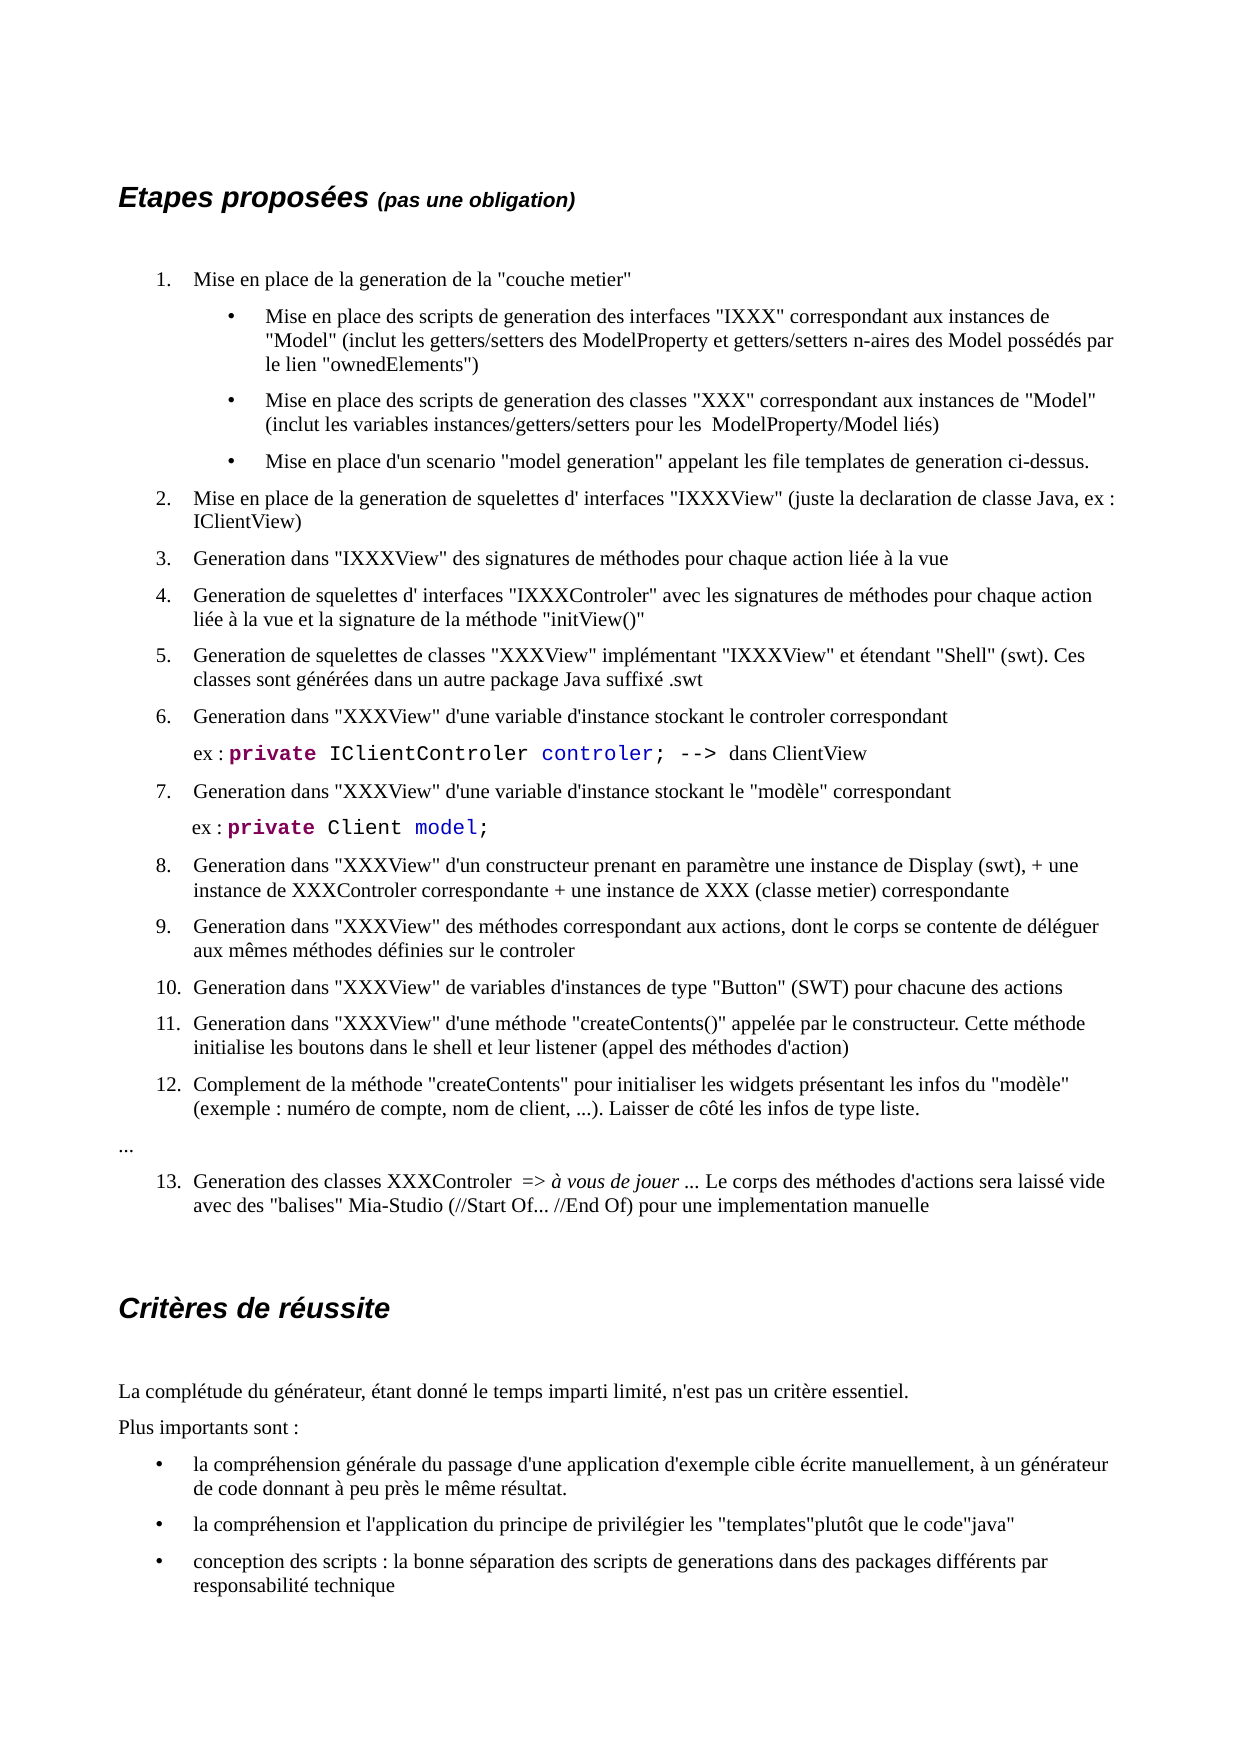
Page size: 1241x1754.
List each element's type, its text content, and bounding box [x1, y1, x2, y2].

subtitle Critères de réussite [118, 1291, 1122, 1325]
list Mise en place des scripts de generation des classes "XXX" correspondant aux instances de "Model" (inclut les variables instances/getters/setters pour les ModelProperty/Model liés) [228, 388, 1122, 436]
subtitle Etapes proposées (pas une obligation) [118, 180, 1122, 213]
list conception des scripts : la bonne séparation des scripts de generations dans des packages différents par responsabilité technique [156, 1549, 1122, 1597]
text ... [118, 1132, 1122, 1157]
list Generation dans "XXXView" d'une variable d'instance stockant le "modèle" correspondant [156, 779, 1122, 803]
list Generation dans "XXXView" de variables d'instances de type "Button" (SWT) pour chacune des actions [156, 975, 1122, 999]
list Generation des classes XXXControler => à vous de jouer ... Le corps des méthodes d'actions sera laissé vide avec des "balises" Mia-Studio (//Start Of... //End Of) pour une implementation manuelle [156, 1169, 1122, 1217]
list Generation dans "IXXXView" des signatures de méthodes pour chaque action liée à la vue [156, 546, 1122, 570]
list Complement de la méthode "createContents" pour initialiser les widgets présentant les infos du "modèle" (exemple : numéro de compte, nom de client, ...). Laisser de côté les infos de type liste. [156, 1072, 1122, 1120]
list Generation dans "XXXView" d'un constructeur prenant en paramètre une instance de Display (swt), + une instance de XXXControler correspondante + une instance de XXX (classe metier) correspondante [156, 853, 1122, 902]
text La complétude du générateur, étant donné le temps imparti limité, n'est pas un critère essentiel. [118, 1378, 1122, 1403]
text Plus importants sont : [118, 1415, 1122, 1439]
list Generation dans "XXXView" d'une méthode "createContents()" appelée par le constructeur. Cette méthode initialise les boutons dans le shell et leur listener (appel des méthodes d'action) [156, 1011, 1122, 1059]
list Generation dans "XXXView" des méthodes correspondant aux actions, dont le corps se contente de déléguer aux mêmes méthodes définies sur le controler [156, 914, 1122, 962]
list la compréhension générale du passage d'une application d'exemple cible écrite manuellement, à un générateur de code donnant à peu près le même résultat. [156, 1452, 1122, 1500]
text ex : private Client model; [118, 815, 1122, 841]
list Generation dans "XXXView" d'une variable d'instance stockant le controler correspondant [156, 704, 1122, 728]
list Mise en place d'un scenario "model generation" appelant les file templates de generation ci-dessus. [228, 449, 1122, 473]
list Generation de squelettes d' interfaces "IXXXControler" avec les signatures de méthodes pour chaque action liée à la vue et la signature de la méthode "initView()" [156, 583, 1122, 631]
list la compréhension et l'application du principe de privilégier les "templates"plutôt que le code"java" [156, 1512, 1122, 1536]
list Mise en place des scripts de generation des interfaces "IXXX" correspondant aux instances de "Model" (inclut les getters/setters des ModelProperty et getters/setters n-aires des Model possédés par le lien "ownedElements") [228, 303, 1122, 376]
list Mise en place de la generation de la "couche metier" [156, 267, 1122, 291]
list Mise en place de la generation de squelettes d' interfaces "IXXXView" (juste la declaration de classe Java, ex : IClientView) [156, 485, 1122, 533]
list ex : private IClientControler controler; --> dans ClientView [156, 740, 1122, 766]
list Generation de squelettes de classes "XXXView" implémentant "IXXXView" et étendant "Shell" (swt). Ces classes sont générées dans un autre package Java suffixé .swt [156, 643, 1122, 691]
